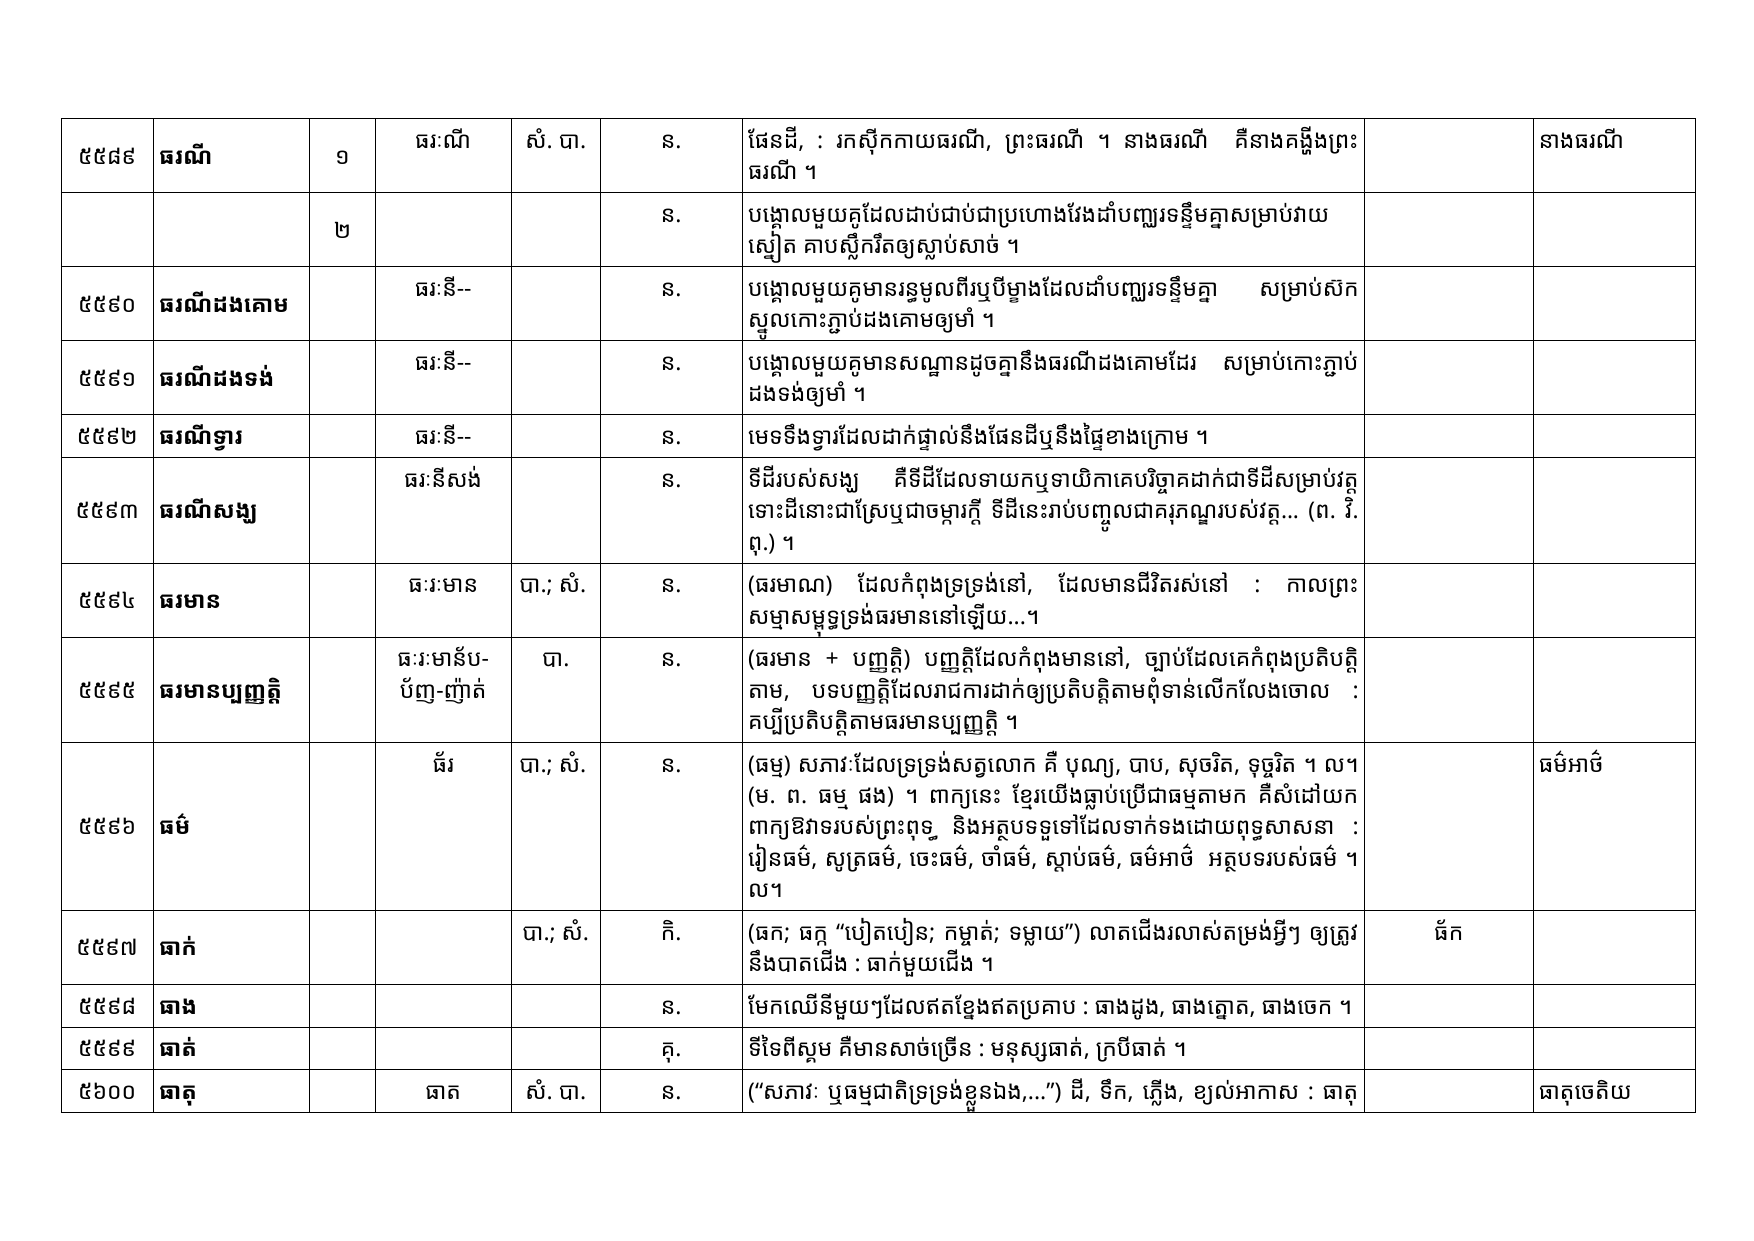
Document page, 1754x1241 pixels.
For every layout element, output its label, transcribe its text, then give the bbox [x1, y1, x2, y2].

table_cell [376, 985, 511, 1027]
table_cell [1534, 193, 1695, 266]
table_cell [376, 193, 511, 266]
table_cell [1365, 341, 1533, 414]
table_cell ធៈរៈមាន [376, 564, 511, 637]
table_cell គុ. [601, 1028, 742, 1069]
table_cell ធម៌​អាថ៌ [1534, 743, 1695, 910]
table_cell [1365, 564, 1533, 637]
table_cell ន. [601, 415, 742, 457]
table_cell ធម៌ [154, 743, 309, 910]
table_cell មេ​ទទឹង​ទ្វារ​ដែល​ដាក់​ផ្ទាល់​នឹង​ផែន​ដី​ឬ​នឹង​ផ្ទៃ​ខាង​ក្រោម ។ [743, 415, 1364, 457]
table_cell [376, 911, 511, 984]
table_cell [512, 415, 600, 457]
table_cell ធរមានប្បញ្ញត្តិ [154, 638, 309, 742]
table_cell ន. [601, 743, 742, 910]
table_cell ធាត [376, 1070, 511, 1112]
table_cell [1365, 1028, 1533, 1069]
table_cell ៥៥៩៤ [62, 564, 153, 637]
table_cell [1534, 341, 1695, 414]
table_cell [1534, 267, 1695, 340]
table_cell [1365, 267, 1533, 340]
table_cell [1365, 638, 1533, 742]
table_cell ធ័ក [1365, 911, 1533, 984]
table_cell [310, 1070, 375, 1112]
table_cell ធរណី​ដង​ទង់ [154, 341, 309, 414]
table_cell នាង​ធរណី [1534, 119, 1695, 192]
table_cell ន. [601, 564, 742, 637]
table_cell មែក​ឈើ​នីមួយ​ៗ​ដែល​ឥត​ខ្នែង​ឥត​ប្រគាប : ធាង​ដូង, ធាង​ត្នោត, ធាង​ចេក ។ [743, 985, 1364, 1027]
table_cell ៥៥៩៦ [62, 743, 153, 910]
table_cell [512, 985, 600, 1027]
table_cell [512, 193, 600, 266]
table_cell [310, 743, 375, 910]
table_cell ៥៥៩៣ [62, 458, 153, 562]
table_cell ធាតុ [154, 1070, 309, 1112]
table_cell [1365, 458, 1533, 562]
table_cell [512, 267, 600, 340]
table_cell ធរៈនី-- [376, 341, 511, 414]
table_cell បង្គោល​មួយ​គូ​មាន​រន្ធ​មូល​ពីរ​ឬ​បី​ម្ខាង​ដែល​ដាំ​បញ្ឈរ​ទន្ទឹម​គ្នា​ សម្រាប់​ស៊ក​ស្នូល​កោះ​ភ្ជាប់​ដង​គោម​ឲ្យ​មាំ ។ [743, 267, 1364, 340]
table_cell ធាក់ [154, 911, 309, 984]
table_cell (ធក; ធក្ក “បៀតបៀន; កម្ចាត់; ទម្លាយ”) លាត​ជើង​រលាស់​តម្រង់​អ្វី​ៗ ឲ្យ​ត្រូវ​នឹង​បាត​ជើង : ធាក់​មួយ​ជើង ។ [743, 911, 1364, 984]
table_cell [1365, 193, 1533, 266]
table_cell [310, 267, 375, 340]
table_cell ៥៥៩៩ [62, 1028, 153, 1069]
table_cell ៥៥៩១ [62, 341, 153, 414]
table_cell បា.; សំ. [512, 564, 600, 637]
table_cell [1534, 564, 1695, 637]
table_cell [1534, 638, 1695, 742]
table_cell (ធម្ម) សភាវៈ​ដែល​ទ្រទ្រង់​សត្វ​លោក គឺ បុណ្យ, បាប, សុចរិត, ទុច្ចរិត ។ ល។ (ម. ព. ធម្ម ផង) ។ ពាក្យ​នេះ ខ្មែរ​យើង​ធ្លាប់​ប្រើ​ជា​ធម្មតា​មក គឺ​សំដៅ​យក​ពាក្យ​ឱវាទ​របស់​ព្រះ​ពុទ្ធ និង​អត្ថបទ​ទួទៅ​ដែល​ទាក់ទង​ដោយ​ពុទ្ធ​សាសនា : រៀន​ធម៌, សូត្រ​ធម៌, ចេះ​ធម៌, ចាំ​ធម៌, ស្ដាប់​ធម៌, ធម៌​អាថ៌ អត្ថបទ​របស់​ធម៌ ។ល។ [743, 743, 1364, 910]
table_cell [62, 193, 153, 266]
table_cell [1534, 911, 1695, 984]
table_cell សំ. បា. [512, 119, 600, 192]
table_cell សំ. បា. [512, 1070, 600, 1112]
table_cell [154, 193, 309, 266]
table_cell ៥៦០០ [62, 1070, 153, 1112]
table_cell ន. [601, 1070, 742, 1112]
table_cell [1534, 1028, 1695, 1069]
table_cell ធរៈនីសង់ [376, 458, 511, 562]
table_cell ន. [601, 341, 742, 414]
table_cell ទីទៃ​ពី​ស្គម គឺ​មាន​សាច់​ច្រើន : មនុស្ស​ធាត់, ក្របី​ធាត់ ។ [743, 1028, 1364, 1069]
table_cell (ធរមាណ) ដែល​កំពុង​ទ្រទ្រង់​នៅ, ដែល​មាន​ជីវិត​រស់​នៅ : កាល​ព្រះ​សម្មាសម្ពុទ្ធ​ទ្រង់​ធរមាន​នៅ​ឡើយ...។ [743, 564, 1364, 637]
table_cell [512, 1028, 600, 1069]
table_cell [310, 415, 375, 457]
table_cell [1365, 1070, 1533, 1112]
table_cell ផែន​ដី, : រក​ស៊ី​កកាយ​ធរណី, ព្រះ​ធរណី ។ នាង​ធរណី គឺ​នាង​គង្ហីង​ព្រះ​ធរណី ។ [743, 119, 1364, 192]
table_cell [310, 1028, 375, 1069]
table_cell ៥៥៩៧ [62, 911, 153, 984]
table_cell ន. [601, 193, 742, 266]
table_cell [310, 564, 375, 637]
table_cell [310, 638, 375, 742]
table_cell [512, 341, 600, 414]
table_cell ធរណី​ដង​គោម [154, 267, 309, 340]
table_cell ធាង [154, 985, 309, 1027]
table_cell ធរណី​ទ្វារ [154, 415, 309, 457]
table_cell [310, 911, 375, 984]
table_cell ធ័រ [376, 743, 511, 910]
table_cell [1534, 985, 1695, 1027]
table_cell ធរណី [154, 119, 309, 192]
table_cell ធាតុ​ចេតិយ [1534, 1070, 1695, 1112]
table_cell ធរៈណី [376, 119, 511, 192]
table_cell [1365, 743, 1533, 910]
table_cell ៥៥៩០ [62, 267, 153, 340]
table_cell បង្គោល​មួយ​គូ​ដែល​ដាប់​ជាប់​ជា​ប្រហោង​វែង​ដាំ​បញ្ឈរ​ទន្ទឹម​គ្នា​សម្រាប់​វាយ​ស្នៀត គាប​ស្លឹក​រឹត​ឲ្យ​ស្លាប់​សាច់ ។ [743, 193, 1364, 266]
table_cell ៥៥៩៨ [62, 985, 153, 1027]
table_cell ធរៈនី-- [376, 267, 511, 340]
table_cell [376, 1028, 511, 1069]
table_cell ២ [310, 193, 375, 266]
table_cell ៥៥៩៥ [62, 638, 153, 742]
table_cell បា.; សំ. [512, 911, 600, 984]
table_cell ន. [601, 985, 742, 1027]
table_cell ធរមាន [154, 564, 309, 637]
table_cell កិ. [601, 911, 742, 984]
table_cell ១ [310, 119, 375, 192]
table_cell ៥៥៩២ [62, 415, 153, 457]
table_cell [310, 341, 375, 414]
table_cell ន. [601, 119, 742, 192]
table_cell (ធរមាន + បញ្ញត្តិ) បញ្ញត្តិ​ដែល​កំពុង​មាន​នៅ, ច្បាប់​ដែល​គេ​កំពុង​ប្រតិបត្តិ​តាម, បទ​បញ្ញត្តិ​ដែល​រាជការ​ដាក់​ឲ្យ​ប្រតិបត្តិ​តាម​ពុំ​ទាន់​លើក​លែង​ចោល : គប្បី​ប្រតិបត្តិ​តាម​ធរមានប្បញ្ញត្តិ ។ [743, 638, 1364, 742]
table_cell បា. [512, 638, 600, 742]
table_cell ន. [601, 638, 742, 742]
table_cell ទី​ដី​របស់​សង្ឃ គឺ​ទី​ដី​ដែល​ទាយក​ឬ​ទាយិកា​គេ​បរិច្ចាគ​ដាក់​ជា​ទី​ដី​សម្រាប់​វត្ត ទោះ​ដី​នោះ​ជា​ស្រែ​ឬ​ជា​ចម្ការ​ក្ដី ទី​ដី​នេះ​រាប់​បញ្ចូល​ជា​គរុភណ្ឌ​របស់​វត្ត... (ព. វិ. ពុ.) ។ [743, 458, 1364, 562]
table_cell [512, 458, 600, 562]
table_cell [310, 458, 375, 562]
table_cell ន. [601, 458, 742, 562]
table_cell [310, 985, 375, 1027]
table_cell [1534, 415, 1695, 457]
table_cell ន. [601, 267, 742, 340]
table_cell [1365, 415, 1533, 457]
table_cell បង្គោល​មួយគូ​មាន​សណ្ឋាន​ដូច​គ្នា​នឹង​ធរណី​ដង​គោម​ដែរ​ សម្រាប់​កោះ​ភ្ជាប់​ដង​ទង់​ឲ្យ​មាំ ។ [743, 341, 1364, 414]
table_cell បា.; សំ. [512, 743, 600, 910]
table_cell ធាត់ [154, 1028, 309, 1069]
table_cell ធៈរៈមាន័ប-ប័ញ-ញ៉ាត់ [376, 638, 511, 742]
table_cell [1365, 985, 1533, 1027]
table_cell ធរណី​សង្ឃ [154, 458, 309, 562]
table_cell [1365, 119, 1533, 192]
table_cell ធរៈនី-- [376, 415, 511, 457]
table_cell ៥៥៨៩ [62, 119, 153, 192]
table_cell [1534, 458, 1695, 562]
